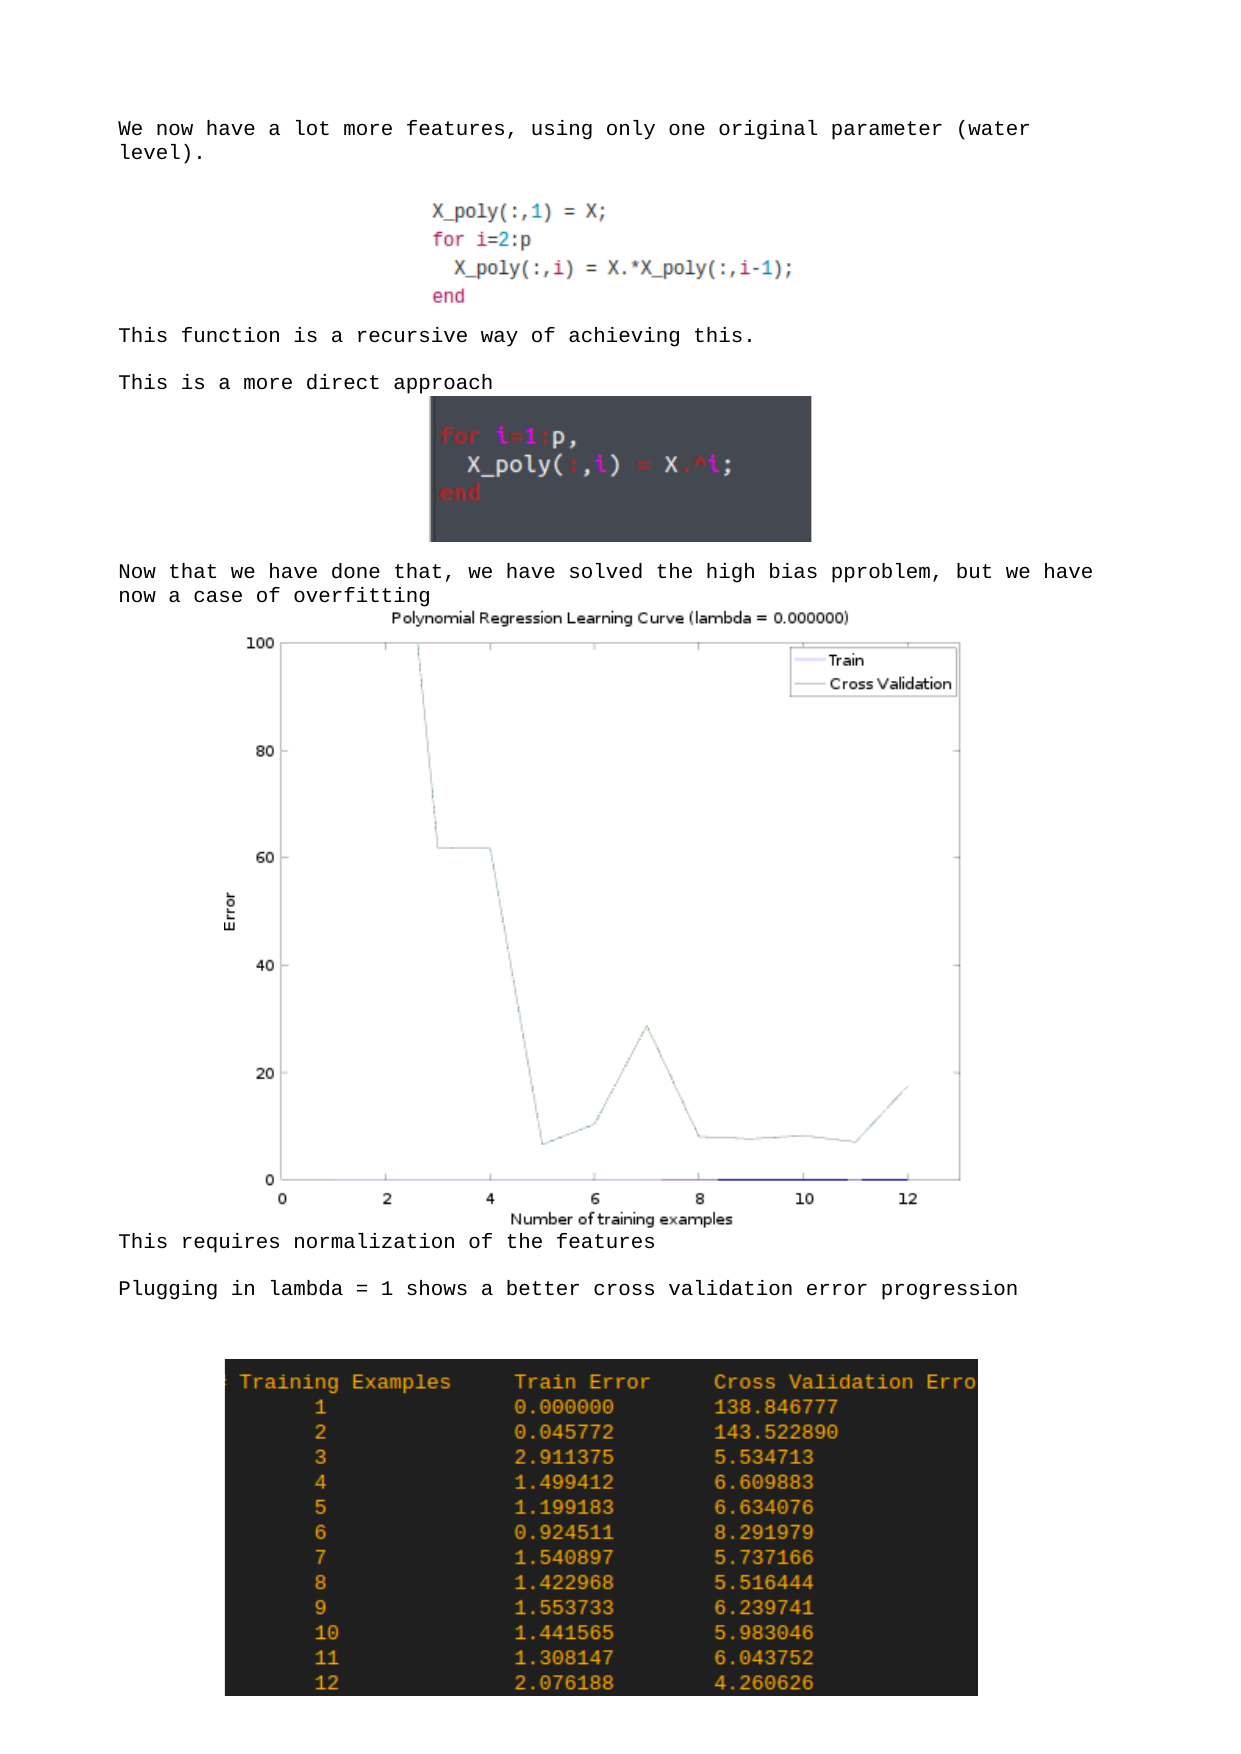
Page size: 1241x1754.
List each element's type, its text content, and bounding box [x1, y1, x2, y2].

picture [428, 396, 812, 542]
text Now that we have done that, we have solved the high bias pproblem, but we have now a case of overfitting [118, 561, 1122, 609]
text This is a more direct approach [118, 372, 1122, 396]
picture [420, 189, 820, 325]
picture [224, 1359, 978, 1696]
text Plugging in lambda = 1 shows a better cross validation error progression [118, 1278, 1122, 1302]
text This function is a recursive way of achieving this. [118, 189, 1122, 349]
text We now have a lot more features, using only one original parameter (water level). [118, 118, 1122, 165]
text This requires normalization of the features [118, 609, 1122, 1254]
picture [224, 608, 1017, 1231]
